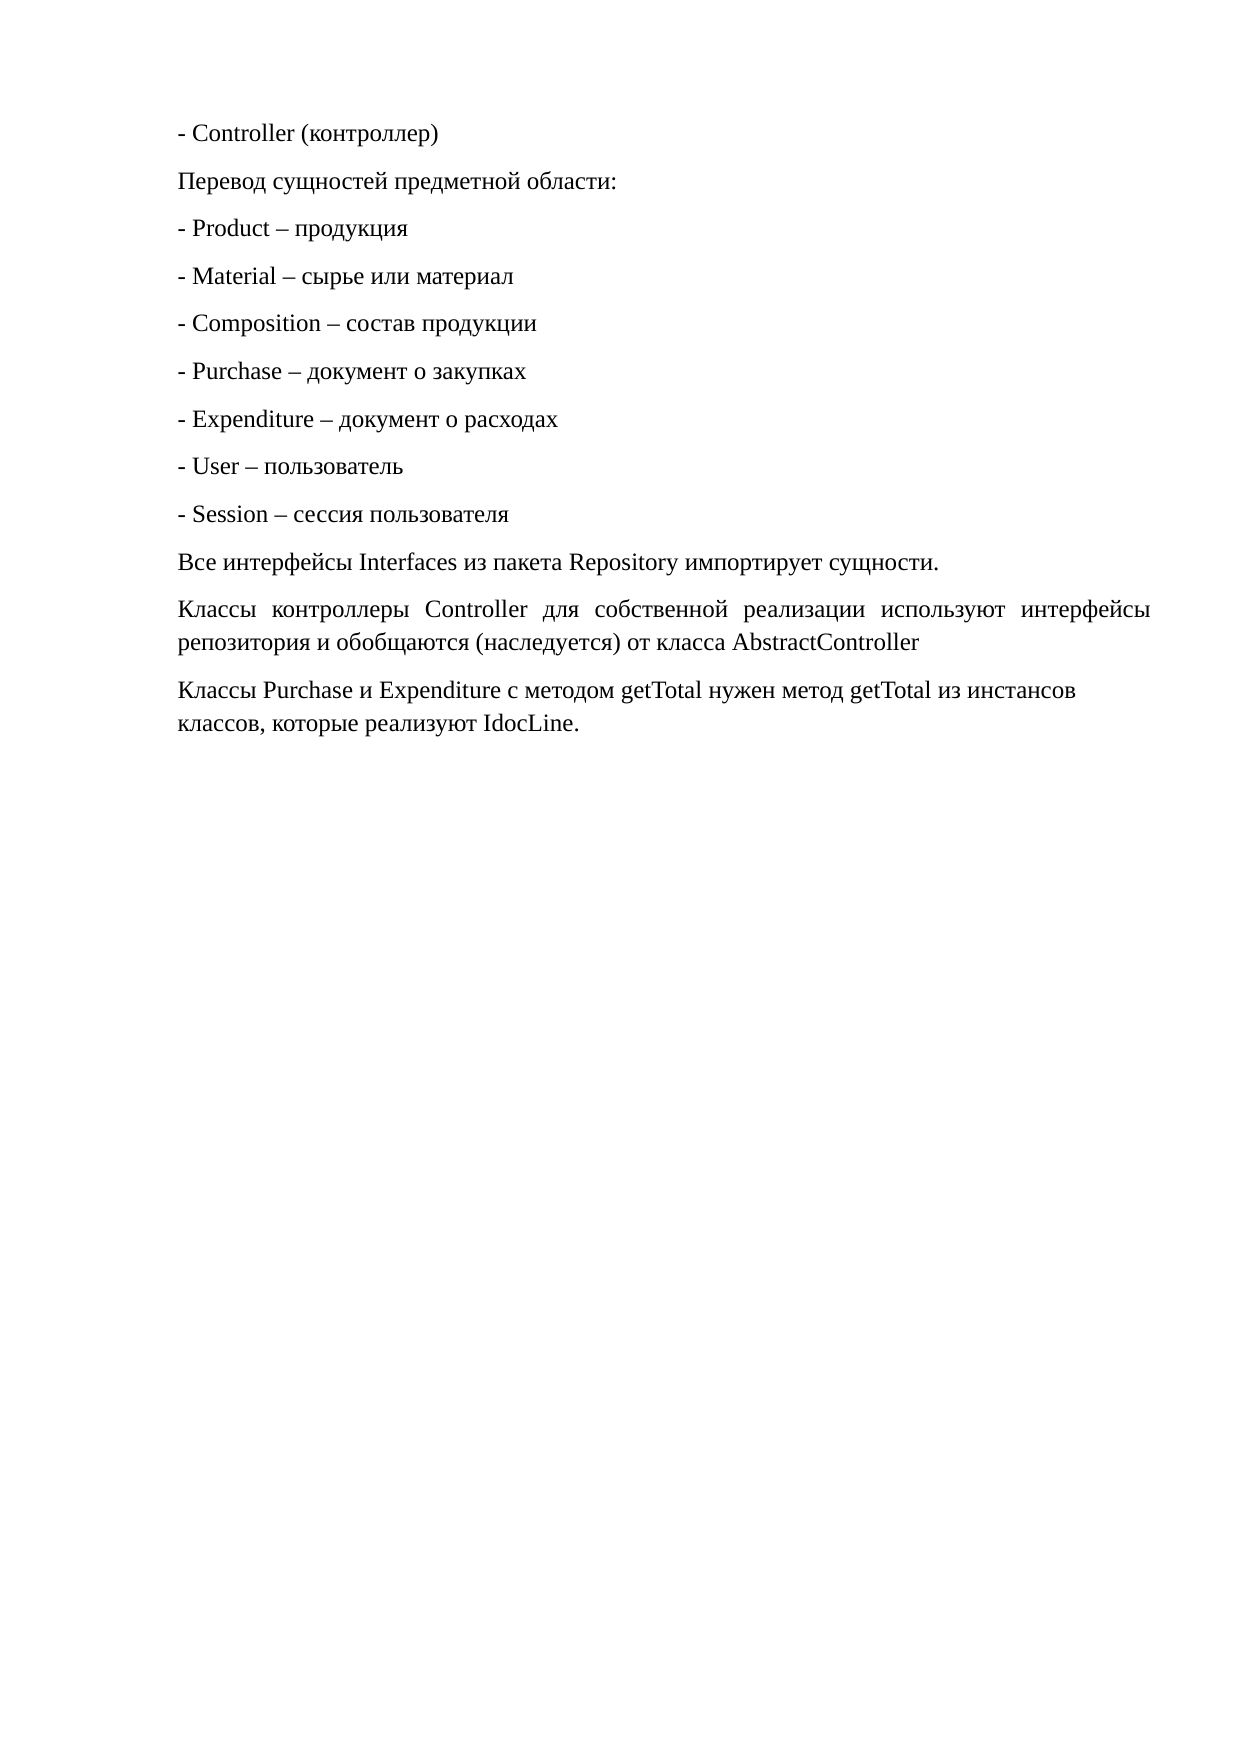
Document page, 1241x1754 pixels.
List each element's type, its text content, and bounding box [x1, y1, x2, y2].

text Перевод сущностей предметной области: [177, 166, 1152, 194]
text - Session – сессия пользователя [177, 499, 1152, 528]
text - Material – сырье или материал [177, 261, 1152, 290]
text - Purchase – документ о закупках [177, 356, 1152, 385]
text - Controller (контроллер) [177, 118, 1152, 147]
text Классы контроллеры Controller для собственной реализации используют интерфейсы репозитория и обобщаются (наследуется) от класса AbstractController [177, 594, 1152, 656]
text - Product – продукция [177, 213, 1152, 242]
text Классы Purchase и Expenditure с методом getTotal нужен метод getTotal из инстансов классов, которые реализуют IdocLine. [177, 675, 1152, 737]
text - Expenditure – документ о расходах [177, 404, 1152, 432]
text - Composition – состав продукции [177, 308, 1152, 337]
text Все интерфейсы Interfaces из пакета Repository импортирует сущности. [177, 547, 1152, 575]
text - User – пользователь [177, 451, 1152, 480]
